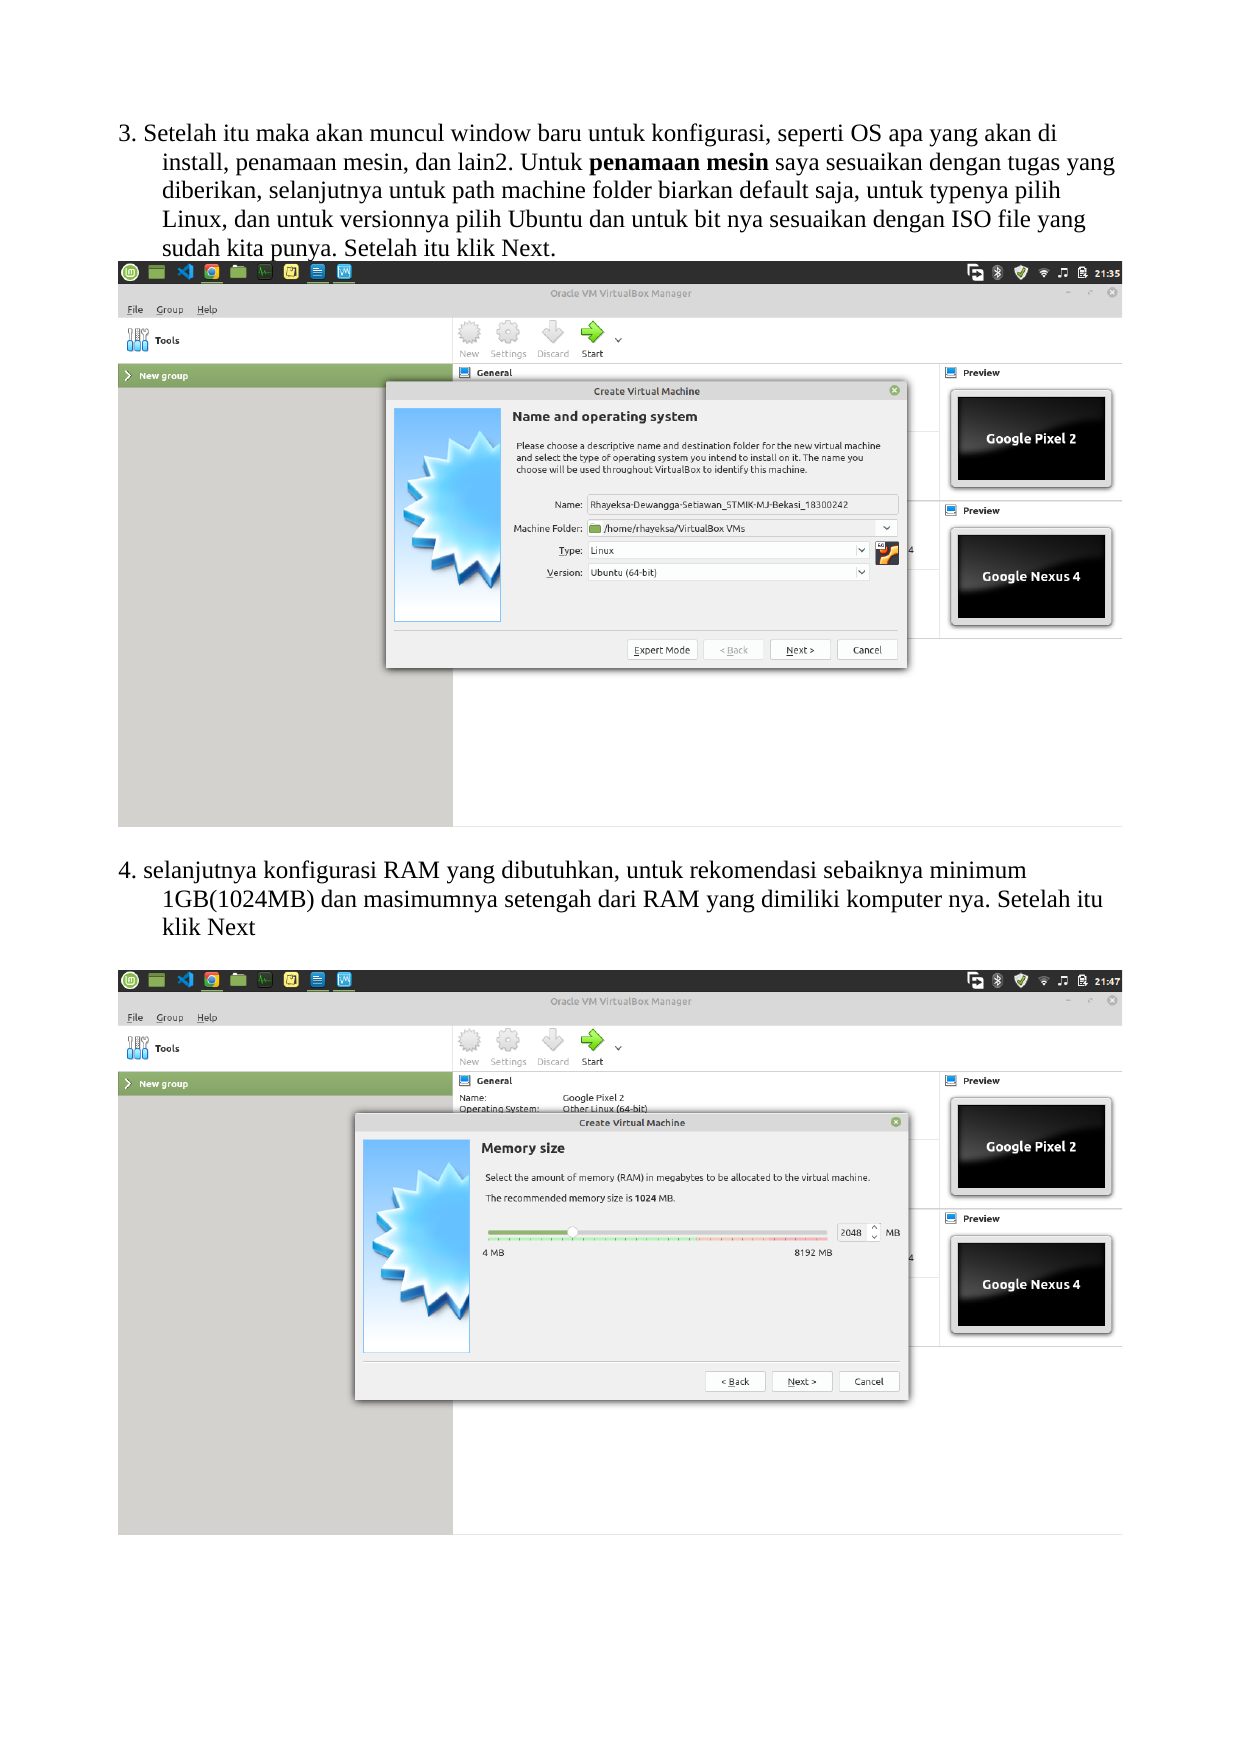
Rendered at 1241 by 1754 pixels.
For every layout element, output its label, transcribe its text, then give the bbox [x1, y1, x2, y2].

text 1GB(1024MB) dan masimumnya setengah dari RAM yang dimiliki komputer nya. Setelah itu [118, 884, 1122, 912]
text diberikan, selanjutnya untuk path machine folder biarkan default saja, untuk typenya pilih [118, 176, 1122, 204]
text Linux, dan untuk versionnya pilih Ubuntu dan untuk bit nya sesuaikan dengan ISO file yang [118, 204, 1122, 233]
text klik Next [118, 912, 1122, 941]
text sudah kita punya. Setelah itu klik Next. [118, 233, 1122, 261]
picture [118, 970, 1123, 1535]
text 4. selanjutnya konfigurasi RAM yang dibutuhkan, untuk rekomendasi sebaiknya minimum [118, 855, 1122, 884]
picture [118, 261, 1123, 827]
text 3. Setelah itu maka akan muncul window baru untuk konfigurasi, seperti OS apa yang akan di [118, 118, 1122, 147]
text install, penamaan mesin, dan lain2. Untuk penamaan mesin saya sesuaikan dengan tugas yang [118, 147, 1122, 176]
